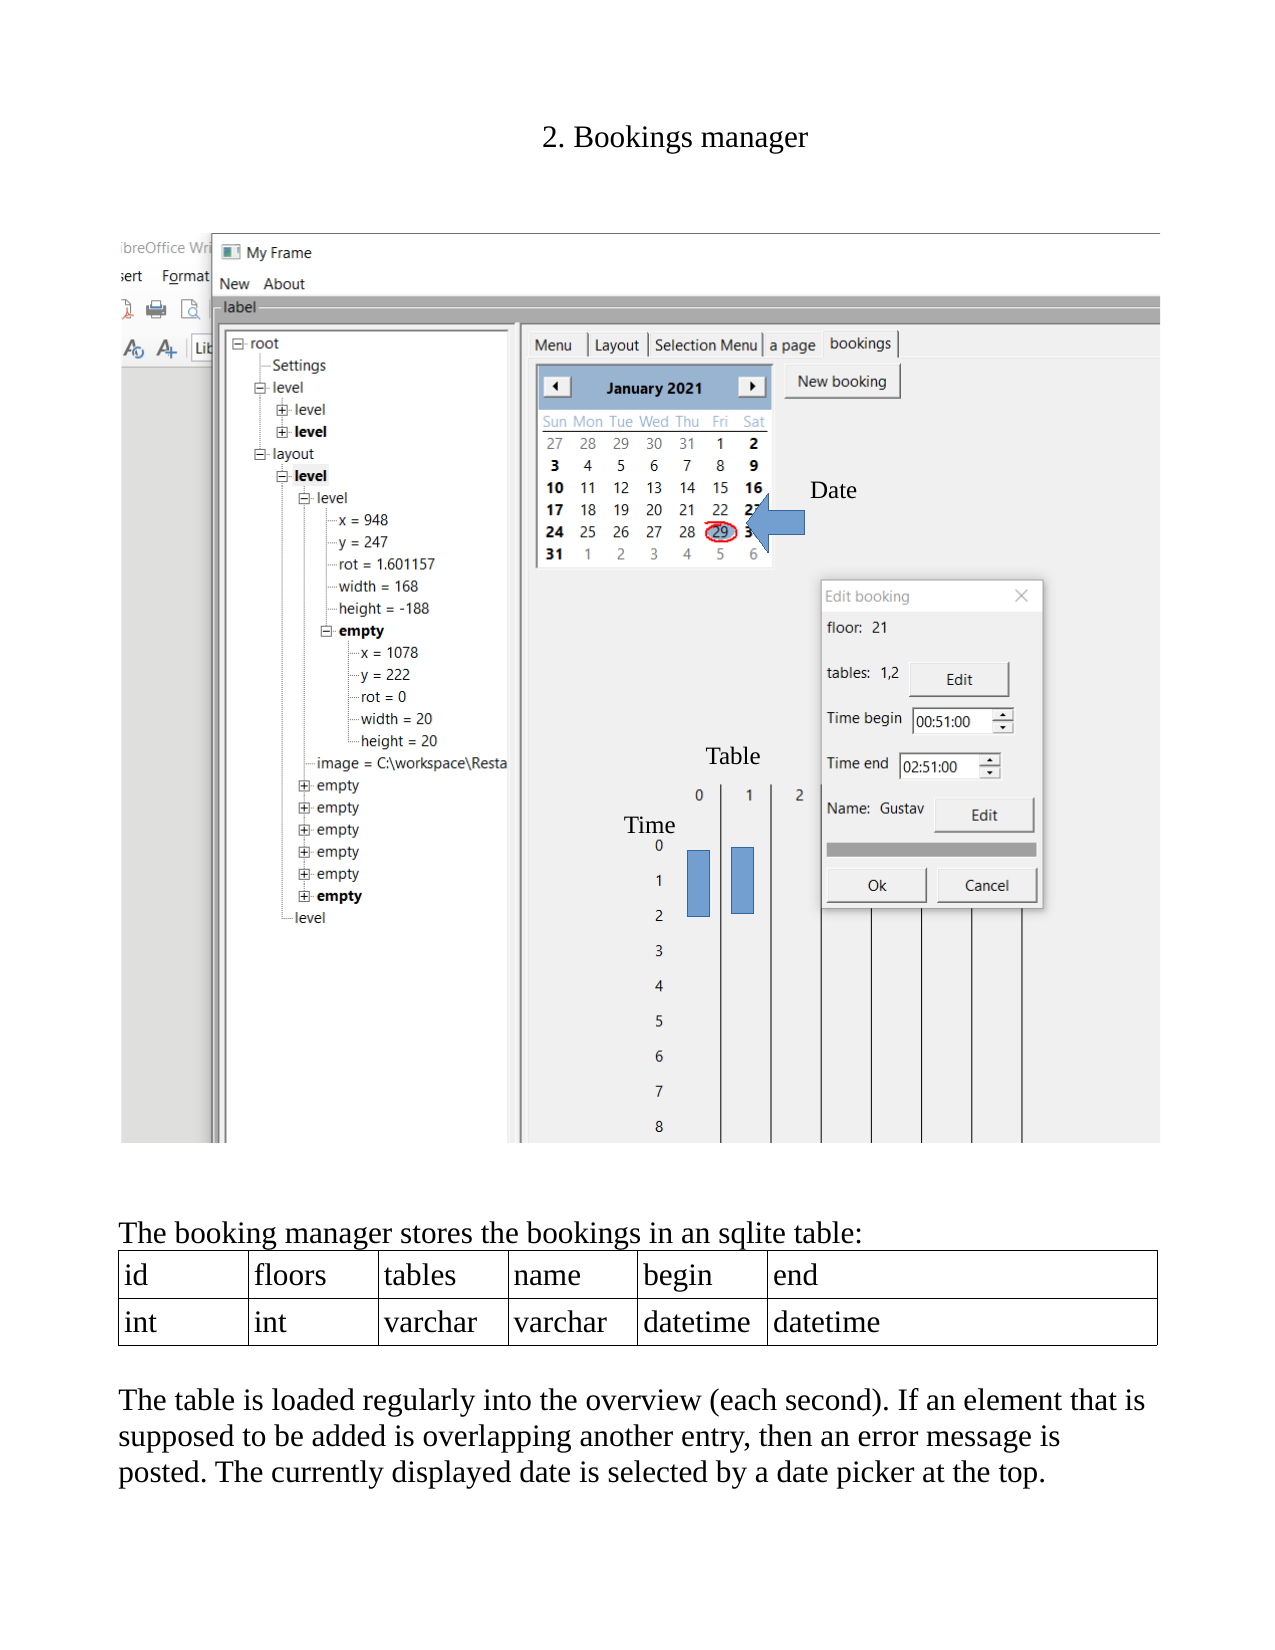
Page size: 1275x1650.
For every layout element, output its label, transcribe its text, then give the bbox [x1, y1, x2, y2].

table_header floors [249, 1251, 378, 1297]
table_header name [509, 1251, 637, 1297]
table_header begin [638, 1251, 767, 1297]
table_cell datetime [768, 1299, 1157, 1345]
table_cell int [119, 1299, 248, 1345]
table_header end [768, 1251, 1157, 1297]
text The table is loaded regularly into the overview (each second). If an element that is supposed to be added is overlapping another entry, then an error message is posted. The currently displayed date is selected by a date picker at the top. [118, 1381, 1157, 1489]
table_header tables [379, 1251, 508, 1297]
table_cell varchar [509, 1299, 637, 1345]
picture [121, 233, 1161, 1143]
table_cell int [249, 1299, 378, 1345]
list 2. Bookings manager [156, 118, 1157, 154]
table_header id [119, 1251, 248, 1297]
table_cell datetime [638, 1299, 767, 1345]
table_cell varchar [379, 1299, 508, 1345]
text The booking manager stores the bookings in an sqlite table: [118, 1214, 1157, 1250]
